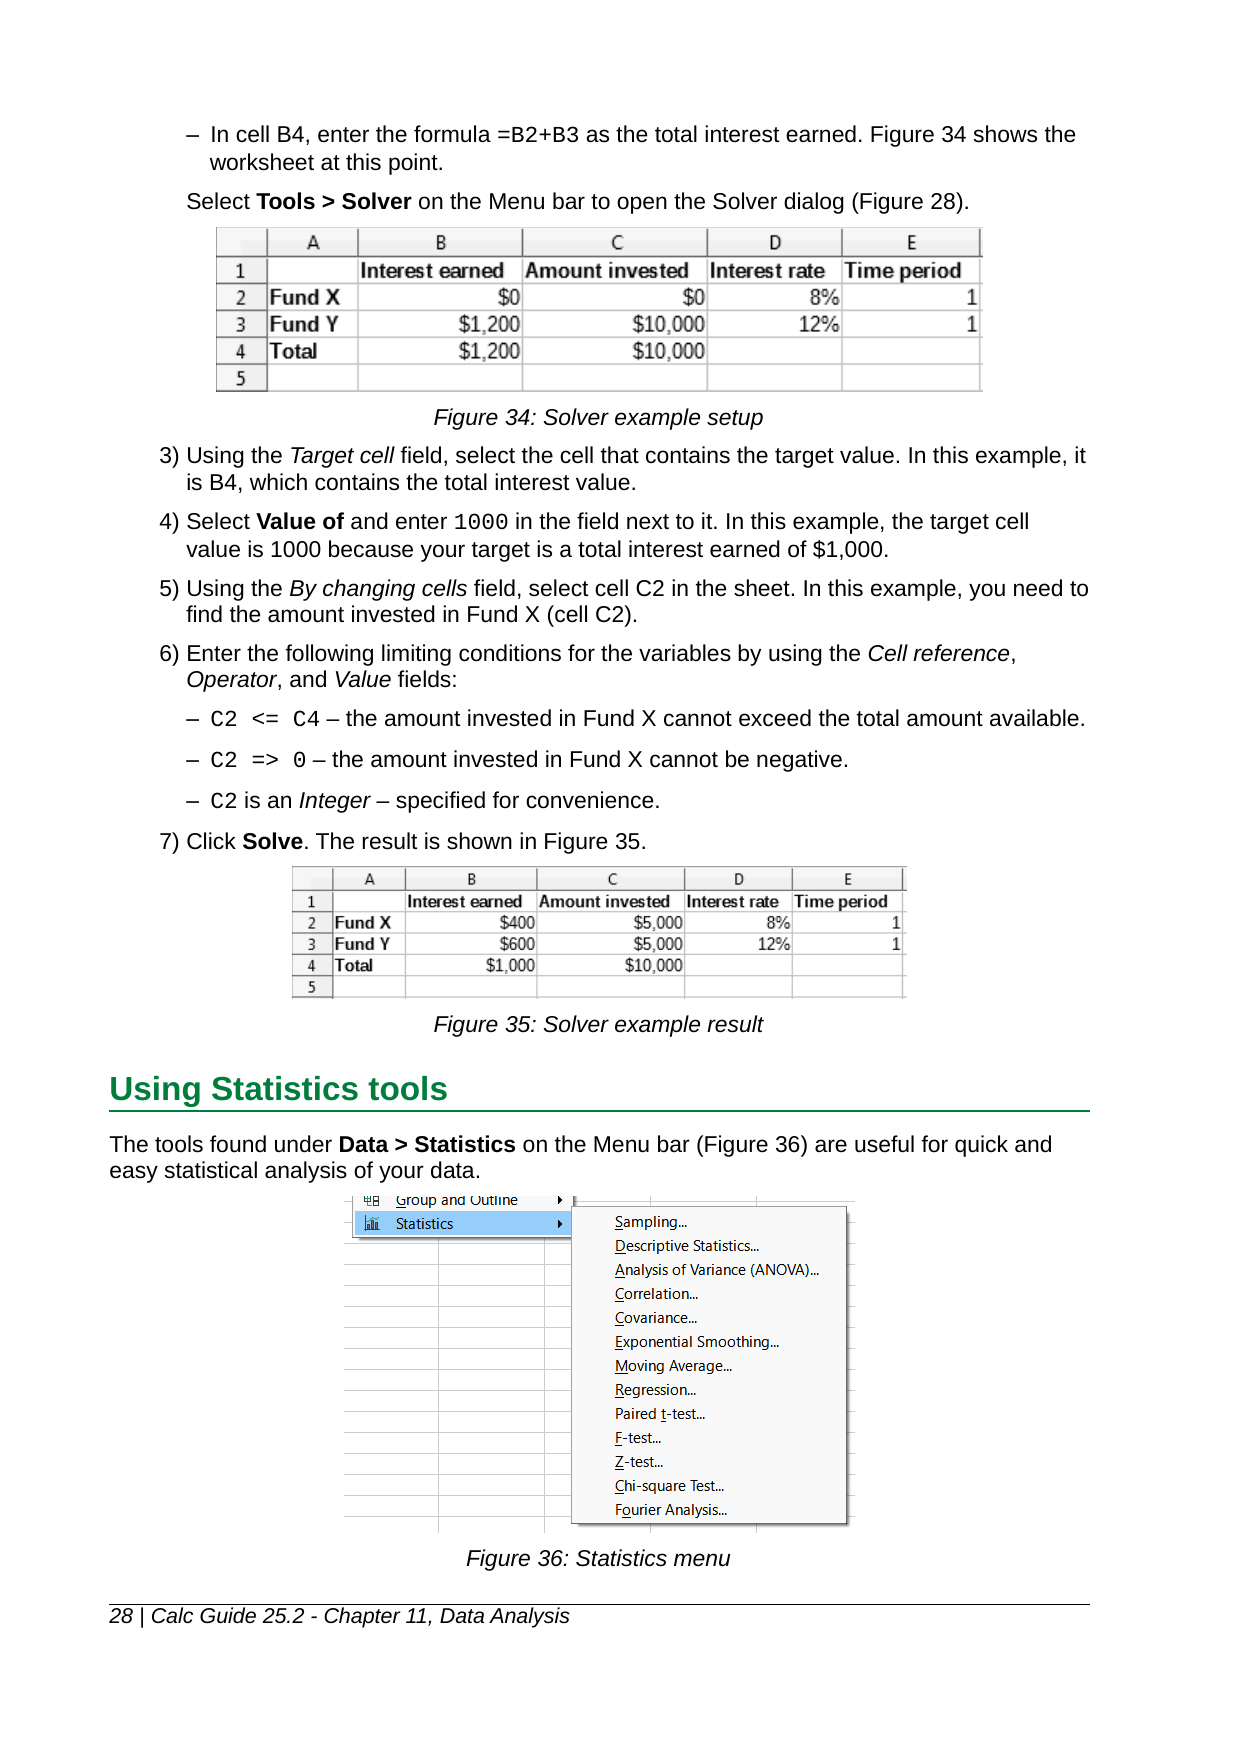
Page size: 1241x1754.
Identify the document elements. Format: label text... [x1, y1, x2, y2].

text Figure 34: Solver example setup [216, 404, 983, 430]
subtitle Using Statistics tools [109, 1069, 1090, 1110]
picture [344, 1196, 855, 1533]
list C2 => 0 – the amount invested in Fund X cannot be negative. [186, 746, 1090, 774]
text The tools found under Data > Statistics on the Menu bar (Figure 36) are useful for quick and easy statistical analysis of your data. [109, 1131, 1090, 1184]
list Enter the following limiting conditions for the variables by using the Cell reference, Operator, and Value fields: [186, 640, 1090, 693]
list Click Solve. The result is shown in Figure 35. [186, 828, 1090, 854]
list C2 <= C4 – the amount invested in Fund X cannot exceed the total amount available. [186, 705, 1090, 733]
picture [216, 227, 983, 392]
text Select Tools > Solver on the Menu bar to open the Solver dialog (Figure 28). [186, 188, 1090, 214]
list In cell B4, enter the formula =B2+B3 as the total interest earned. Figure 34 shows the worksheet at this point. [186, 121, 1090, 176]
list Using the By changing cells field, select cell C2 in the sheet. In this example, you need to find the amount invested in Fund X (cell C2). [186, 575, 1090, 627]
list Select Value of and enter 1000 in the field next to it. In this example, the target cell value is 1000 because your target is a total interest earned of $1,000. [186, 508, 1090, 562]
list Using the Target cell field, select the cell that contains the target value. In this example, it is B4, which contains the total interest value. [186, 442, 1090, 495]
picture [292, 866, 907, 999]
list C2 is an Integer – specified for convenience. [186, 787, 1090, 815]
text Figure 36: Statistics menu [344, 1545, 855, 1572]
text Figure 35: Solver example result [292, 1011, 907, 1038]
